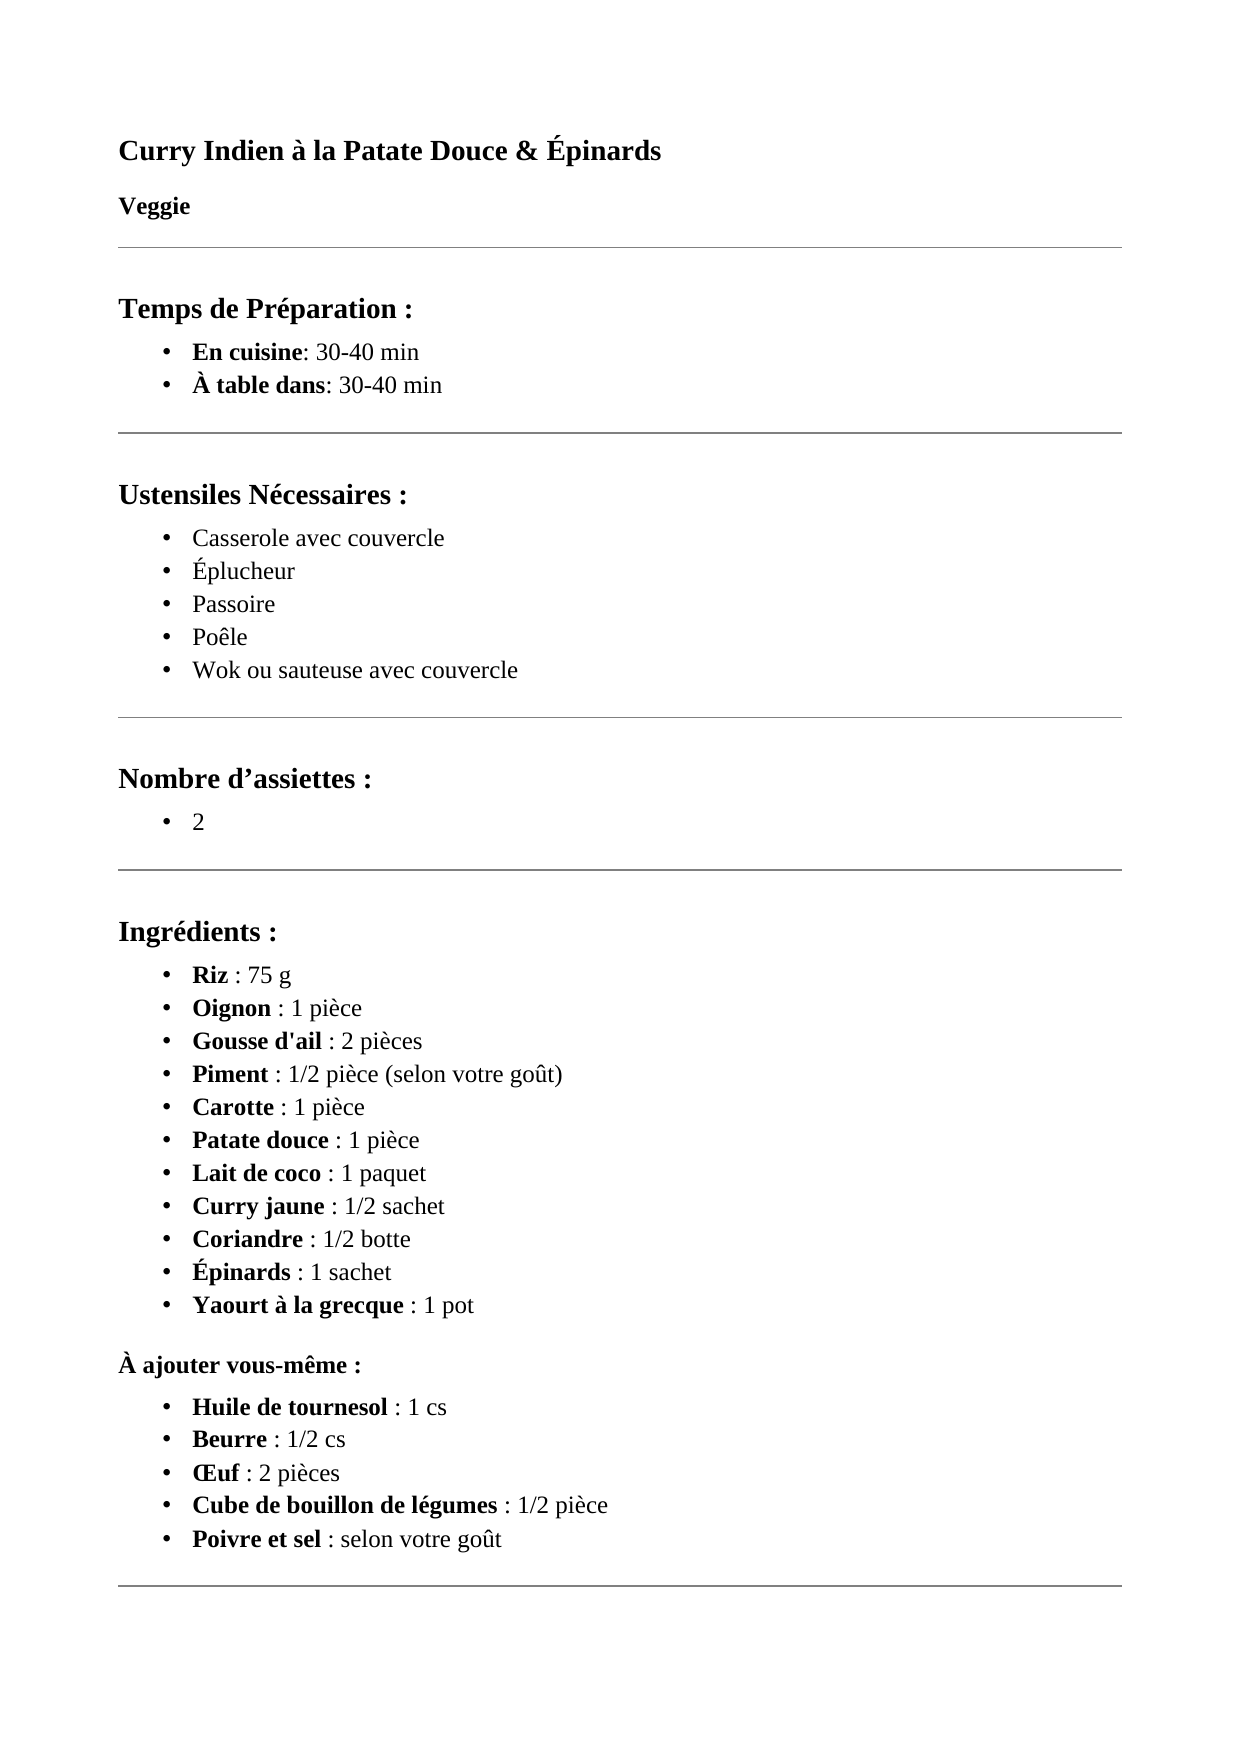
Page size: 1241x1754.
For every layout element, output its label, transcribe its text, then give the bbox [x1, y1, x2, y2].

list 2 [162, 807, 1122, 836]
list Yaourt à la grecque : 1 pot [162, 1290, 1122, 1319]
list Riz : 75 g [162, 960, 1122, 989]
list Épinards : 1 sachet [162, 1257, 1122, 1286]
list Wok ou sauteuse avec couvercle [162, 655, 1122, 684]
list Casserole avec couvercle [162, 523, 1122, 552]
subtitle À ajouter vous-même : [118, 1350, 1122, 1379]
list À table dans: 30-40 min [162, 370, 1122, 399]
list Œuf : 2 pièces [162, 1458, 1122, 1486]
subtitle Temps de Préparation : [118, 291, 1122, 325]
list Carotte : 1 pièce [162, 1092, 1122, 1121]
list Cube de bouillon de légumes : 1/2 pièce [162, 1491, 1122, 1519]
list Passoire [162, 589, 1122, 618]
list Éplucheur [162, 556, 1122, 585]
list Patate douce : 1 pièce [162, 1125, 1122, 1154]
list Beurre : 1/2 cs [162, 1424, 1122, 1453]
subtitle Veggie [118, 191, 1122, 220]
subtitle Ingrédients : [118, 914, 1122, 947]
list Huile de tournesol : 1 cs [162, 1392, 1122, 1420]
list Piment : 1/2 pièce (selon votre goût) [162, 1059, 1122, 1088]
subtitle Nombre d’assiettes : [118, 761, 1122, 795]
list Gousse d'ail : 2 pièces [162, 1026, 1122, 1055]
list Lait de coco : 1 paquet [162, 1158, 1122, 1187]
list Coriandre : 1/2 botte [162, 1224, 1122, 1253]
list Curry jaune : 1/2 sachet [162, 1191, 1122, 1220]
list Oignon : 1 pièce [162, 993, 1122, 1022]
subtitle Ustensiles Nécessaires : [118, 477, 1122, 510]
list Poêle [162, 622, 1122, 651]
subtitle Curry Indien à la Patate Douce & Épinards [118, 133, 1122, 166]
list En cuisine: 30-40 min [162, 337, 1122, 366]
list Poivre et sel : selon votre goût [162, 1524, 1122, 1552]
